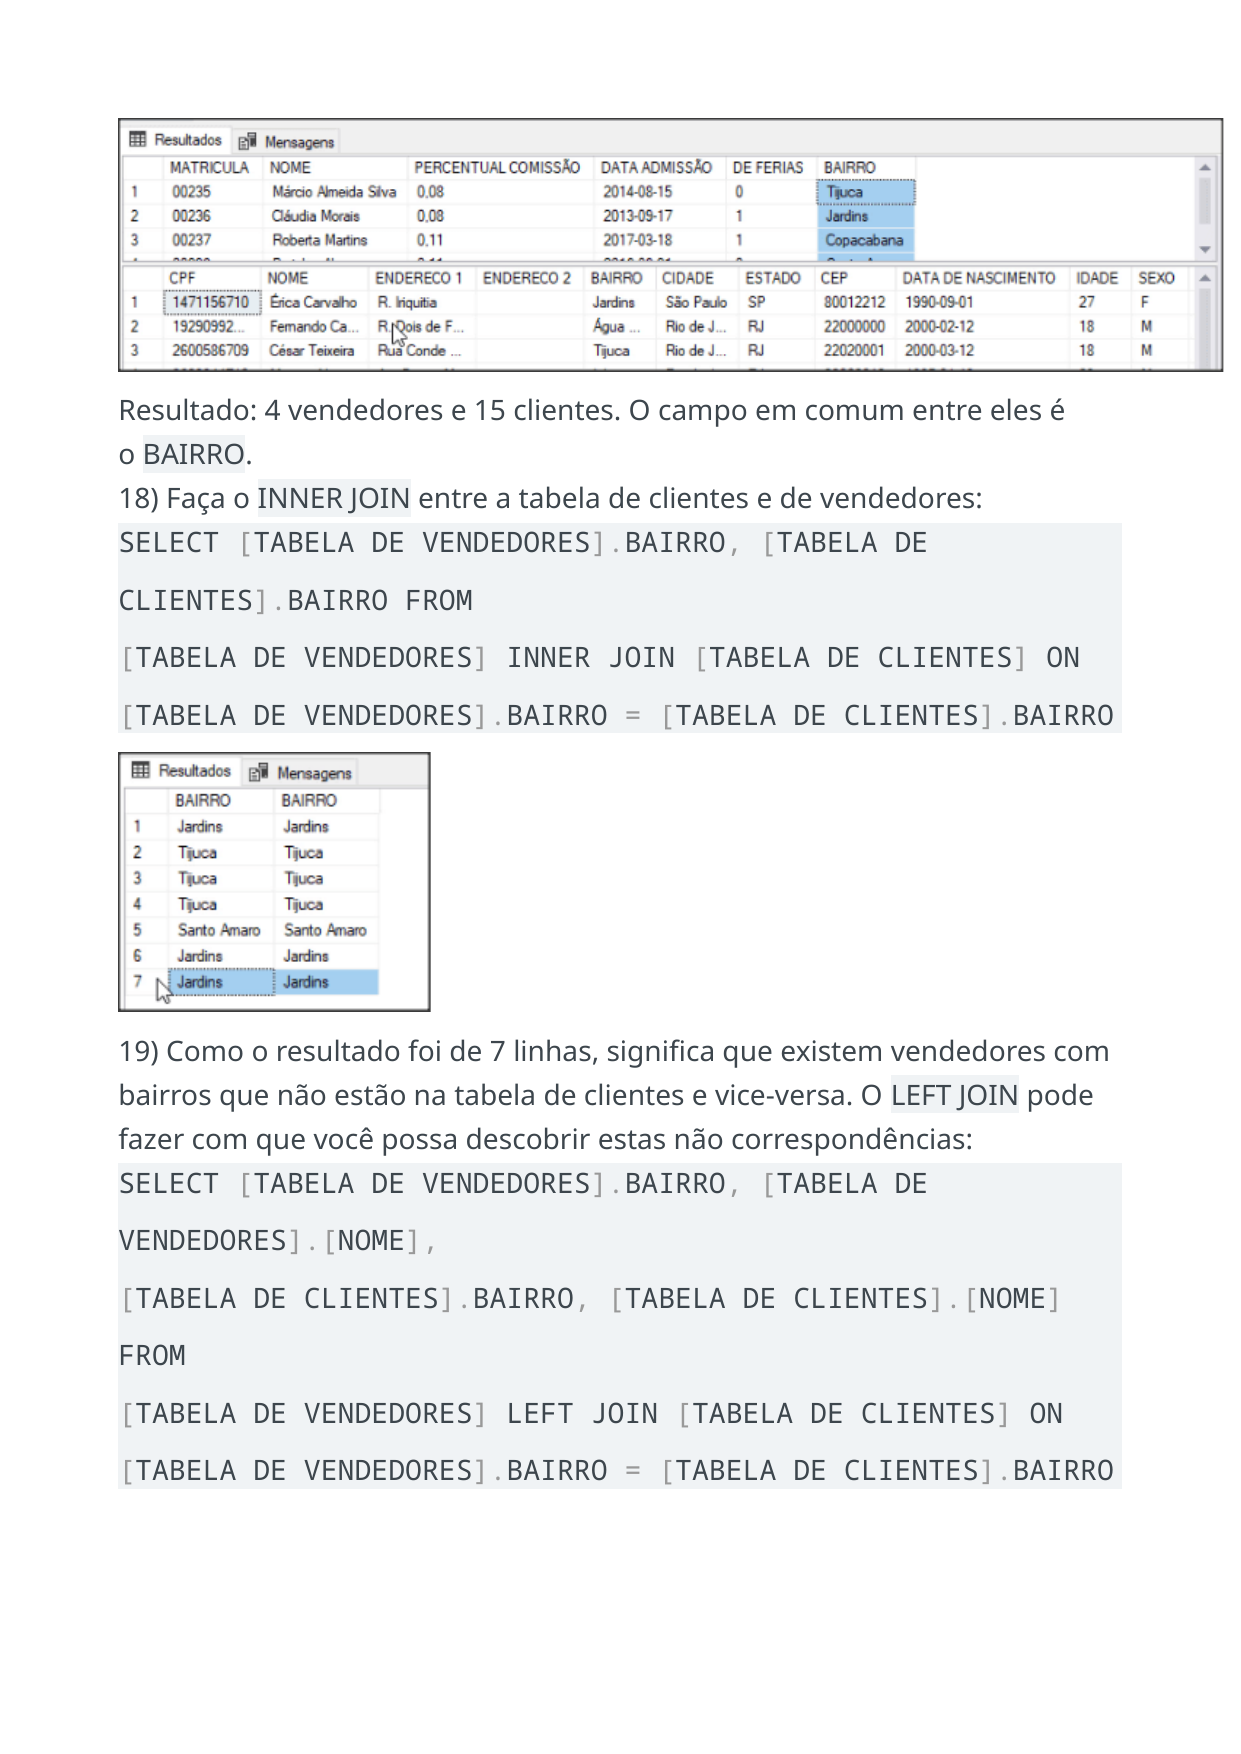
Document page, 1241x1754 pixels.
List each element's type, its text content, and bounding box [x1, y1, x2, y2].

picture [118, 752, 431, 1012]
text [TABELA DE VENDEDORES] INNER JOIN [TABELA DE CLIENTES] ON [118, 638, 1122, 676]
text SELECT [TABELA DE VENDEDORES].BAIRRO, [TABELA DE CLIENTES].BAIRRO FROM [118, 523, 1122, 618]
text 19) Como o resultado foi de 7 linhas, significa que existem vendedores com bairros que não estão na tabela de clientes e vice-versa. O LEFT JOIN pode fazer com que você possa descobrir estas não correspondências: [118, 1031, 1122, 1157]
text SELECT [TABELA DE VENDEDORES].BAIRRO, [TABELA DE VENDEDORES].[NOME], [118, 1163, 1122, 1259]
text [TABELA DE VENDEDORES].BAIRRO = [TABELA DE CLIENTES].BAIRRO [118, 1451, 1122, 1489]
text [TABELA DE VENDEDORES].BAIRRO = [TABELA DE CLIENTES].BAIRRO [118, 695, 1122, 733]
text 18) Faça o INNER JOIN entre a tabela de clientes e de vendedores: [118, 478, 1122, 517]
picture [118, 118, 1224, 372]
text Resultado: 4 vendedores e 15 clientes. O campo em comum entre eles é o BAIRRO. [118, 390, 1122, 473]
text [TABELA DE VENDEDORES] LEFT JOIN [TABELA DE CLIENTES] ON [118, 1393, 1122, 1431]
text [TABELA DE CLIENTES].BAIRRO, [TABELA DE CLIENTES].[NOME] FROM [118, 1278, 1122, 1374]
